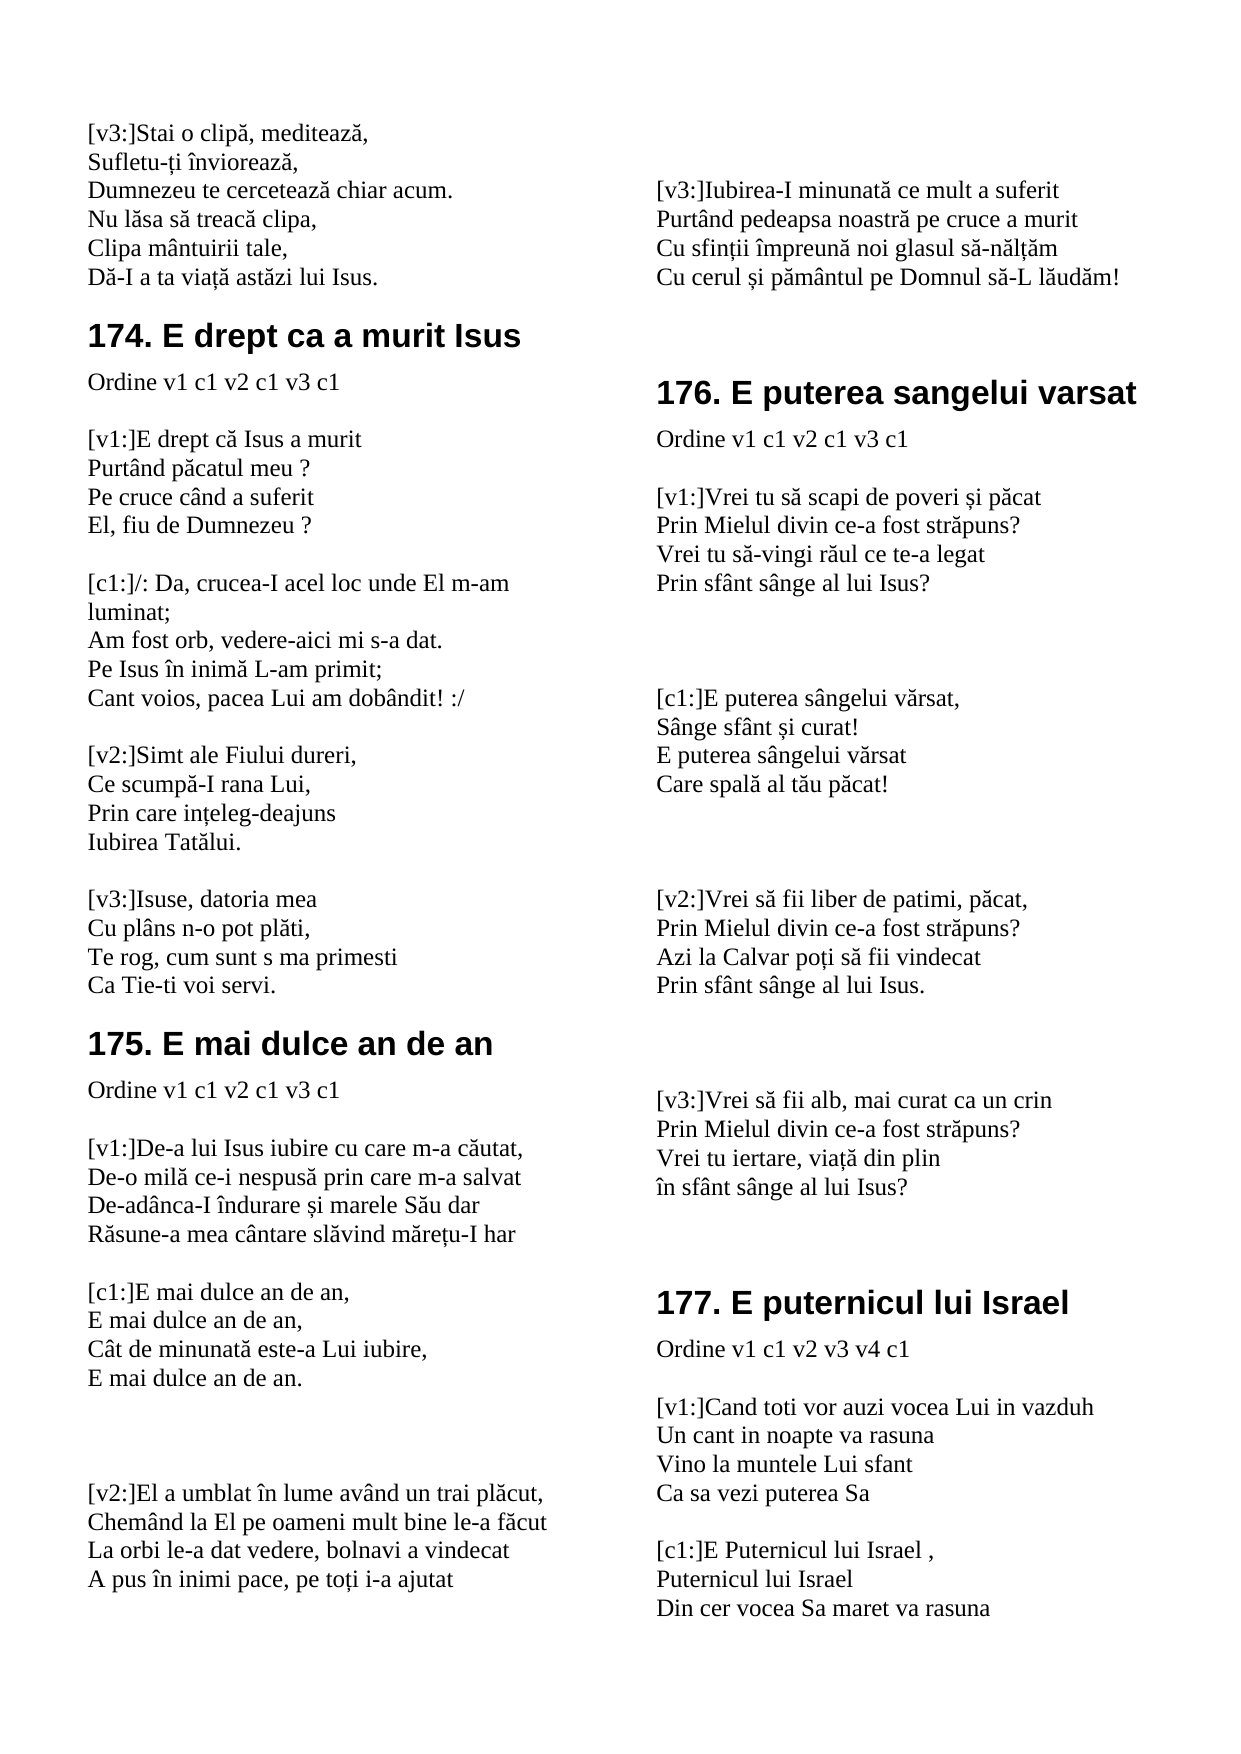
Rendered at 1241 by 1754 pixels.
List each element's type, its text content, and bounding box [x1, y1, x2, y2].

text Ordine v1 c1 v2 v3 v4 c1 [v1:]Cand toti vor auzi vocea Lui in vazduh Un cant in noapte va rasuna Vino la muntele Lui sfant Ca sa vezi puterea Sa [c1:]E Puternicul lui Israel , Puternicul lui Israel Din cer vocea Sa maret va rasuna [656, 1334, 1166, 1622]
text Ordine v1 c1 v2 c1 v3 c1 [v1:]Vrei tu să scapi de poveri și păcat Prin Mielul divin ce-a fost străpuns? Vrei tu să-vingi răul ce te-a legat Prin sfânt sânge al lui Isus? [c1:]E puterea sângelui vărsat, Sânge sfânt și curat! E puterea sângelui vărsat Care spală al tău păcat! [v2:]Vrei să fii liber de patimi, păcat, Prin Mielul divin ce-a fost străpuns? Azi la Calvar poți să fii vindecat Prin sfânt sânge al lui Isus. [v3:]Vrei să fii alb, mai curat ca un crin Prin Mielul divin ce-a fost străpuns? Vrei tu iertare, viață din plin în sfânt sânge al lui Isus? [656, 424, 1166, 1258]
text Ordine v1 c1 v2 c1 v3 c1 [v1:]De-a lui Isus iubire cu care m-a căutat, De-o milă ce-i nespusă prin care m-a salvat De-adânca-I îndurare și marele Său dar Răsune-a mea cântare slăvind mărețu-I har [c1:]E mai dulce an de an, E mai dulce an de an, Cât de minunată este-a Lui iubire, E mai dulce an de an. [v2:]El a umblat în lume având un trai plăcut, Chemând la El pe oameni mult bine le-a făcut La orbi le-a dat vedere, bolnavi a vindecat A pus în inimi pace, pe toți i-a ajutat [87, 1075, 597, 1622]
subtitle 176. E puterea sangelui varsat [656, 373, 1166, 412]
text Ordine v1 c1 v2 c1 v3 c1 [v1:]E drept că Isus a murit Purtând păcatul meu ? Pe cruce când a suferit El, fiu de Dumnezeu ? [c1:]/: Da, crucea-I acel loc unde El m-am luminat; Am fost orb, vedere-aici mi s-a dat. Pe Isus în inimă L-am primit; Cant voios, pacea Lui am dobândit! :/ [v2:]Simt ale Fiului dureri, Ce scumpă-I rana Lui, Prin care ințeleg-deajuns Iubirea Tatălui. [v3:]Isuse, datoria mea Cu plâns n-o pot plăti, Te rog, cum sunt s ma primesti Ca Tie-ti voi servi. [87, 367, 597, 999]
subtitle 174. E drept ca a murit Isus [87, 316, 597, 354]
subtitle 175. E mai dulce an de an [87, 1024, 597, 1063]
subtitle 177. E puternicul lui Israel [656, 1283, 1166, 1322]
text [v3:]Stai o clipă, meditează, Sufletu-ți înviorează, Dumnezeu te cercetează chiar acum. Nu lăsa să treacă clipa, Clipa mântuirii tale, Dă-I a ta viață astăzi lui Isus. [87, 118, 597, 291]
text [v3:]Iubirea-I minunată ce mult a suferit Purtând pedeapsa noastră pe cruce a murit Cu sfinții împreună noi glasul să-nălțăm Cu cerul și pământul pe Domnul să-L lăudăm! [656, 118, 1166, 348]
